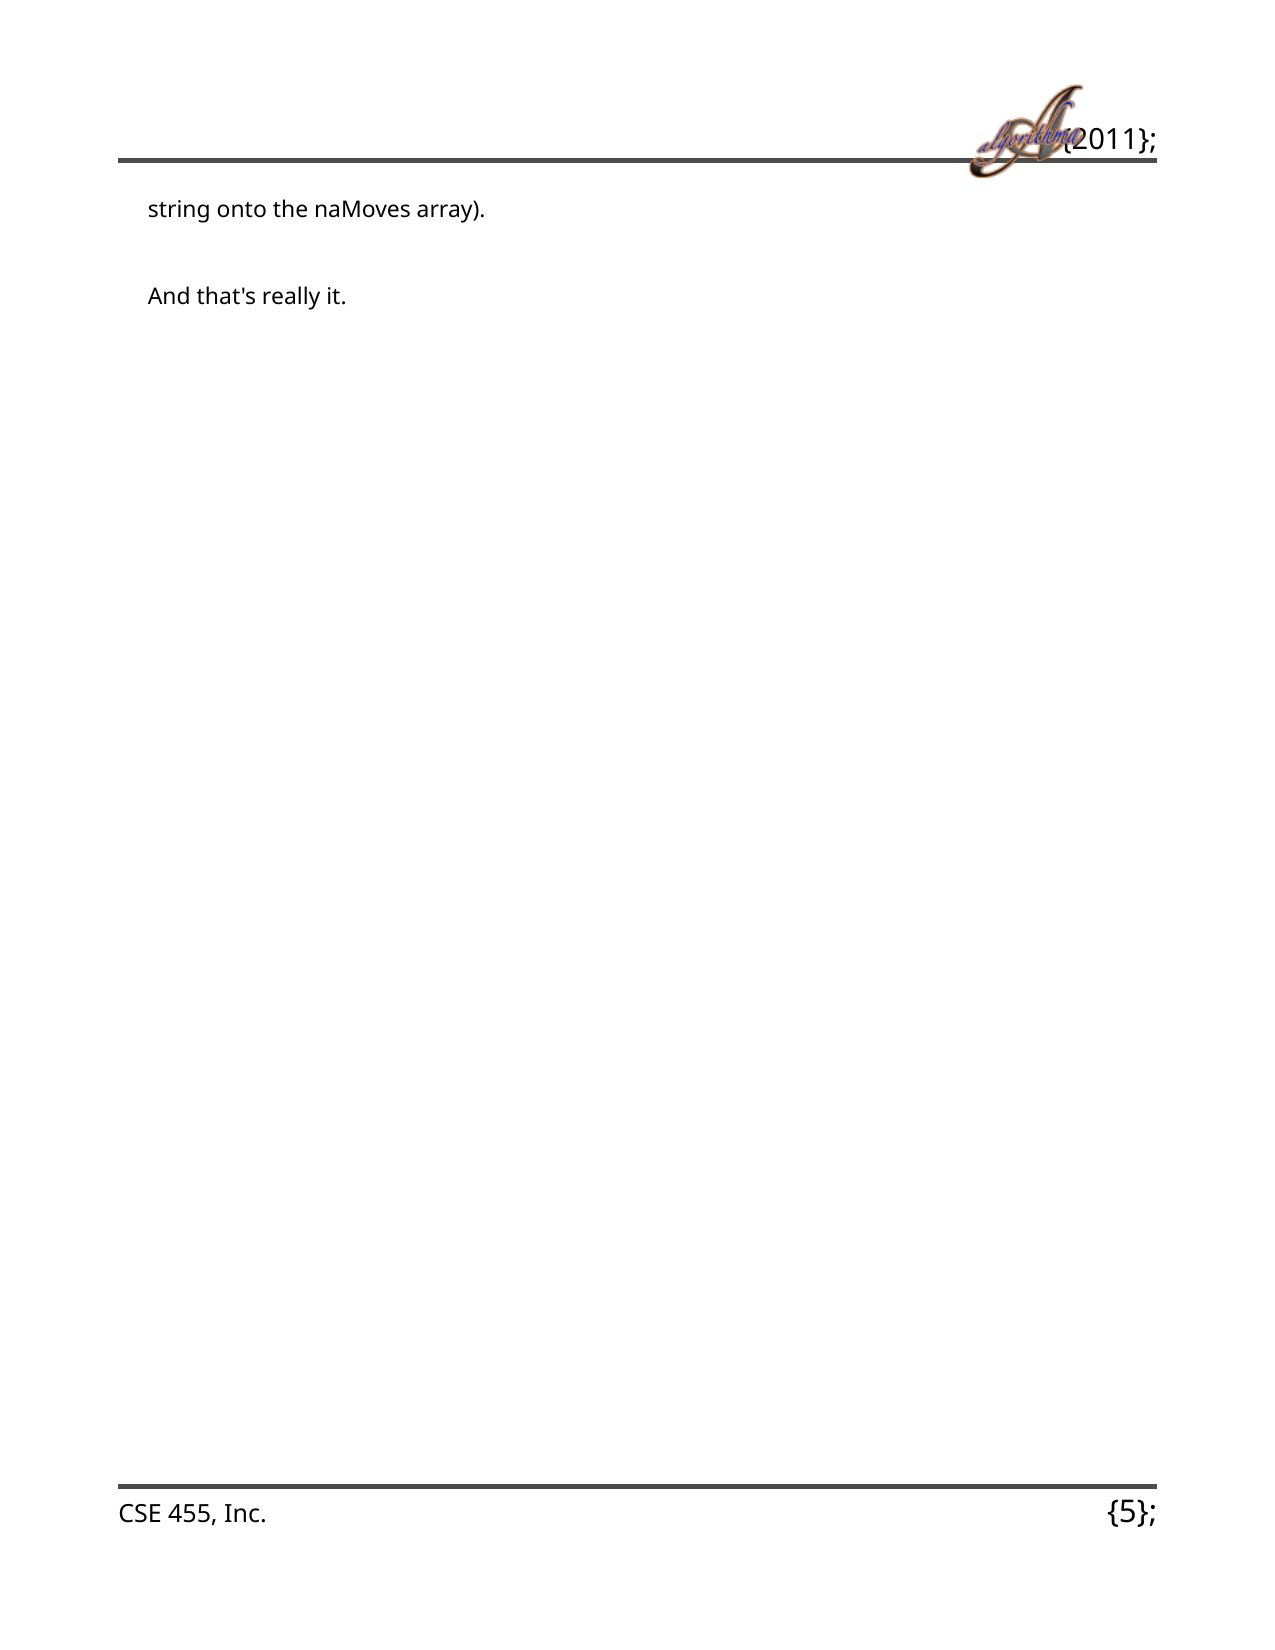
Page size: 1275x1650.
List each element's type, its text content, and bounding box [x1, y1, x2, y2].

text string onto the naMoves array). [148, 192, 1157, 224]
picture [966, 83, 1087, 180]
text And that's really it. [148, 280, 1157, 311]
